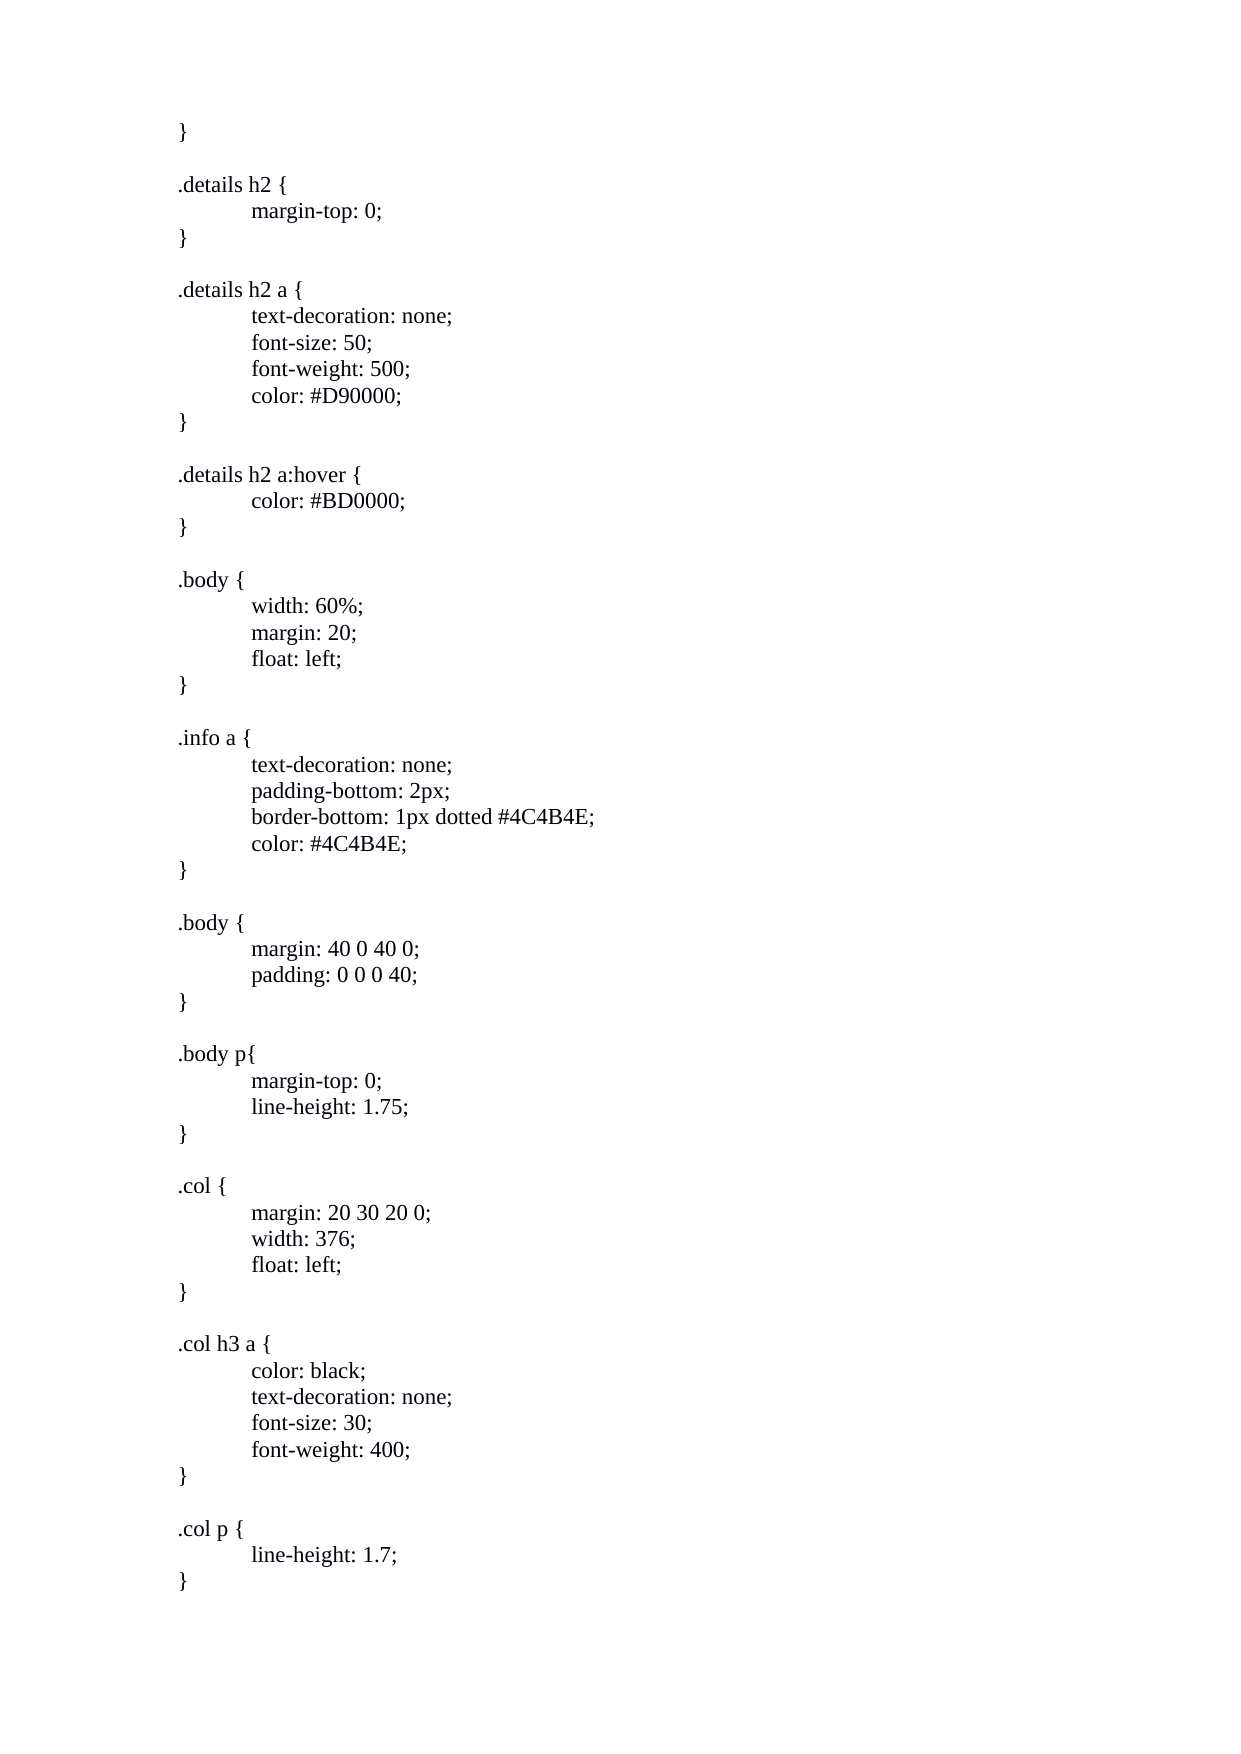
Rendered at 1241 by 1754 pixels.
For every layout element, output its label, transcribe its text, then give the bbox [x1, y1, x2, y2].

text .body { [177, 566, 1152, 592]
text .col h3 a { [177, 1330, 1152, 1357]
text .info a { [177, 724, 1152, 751]
text margin-top: 0; [177, 1067, 1152, 1093]
text width: 60%; [177, 592, 1152, 619]
text } [177, 223, 1152, 250]
text font-weight: 500; [177, 355, 1152, 382]
text margin: 20; [177, 619, 1152, 645]
text } [177, 988, 1152, 1014]
text color: black; [177, 1357, 1152, 1383]
text } [177, 513, 1152, 540]
text padding-bottom: 2px; [177, 777, 1152, 803]
text font-size: 30; [177, 1409, 1152, 1436]
text .details h2 { [177, 171, 1152, 197]
text .body p{ [177, 1041, 1152, 1067]
text color: #BD0000; [177, 487, 1152, 513]
text line-height: 1.7; [177, 1541, 1152, 1568]
text float: left; [177, 1251, 1152, 1278]
text .col { [177, 1172, 1152, 1199]
text text-decoration: none; [177, 751, 1152, 777]
text } [177, 1462, 1152, 1488]
text } [177, 672, 1152, 698]
text width: 376; [177, 1225, 1152, 1251]
text .col p { [177, 1515, 1152, 1541]
text line-height: 1.75; [177, 1093, 1152, 1119]
text float: left; [177, 645, 1152, 672]
text border-bottom: 1px dotted #4C4B4E; [177, 803, 1152, 830]
text padding: 0 0 0 40; [177, 961, 1152, 988]
text margin-top: 0; [177, 197, 1152, 223]
text text-decoration: none; [177, 303, 1152, 329]
text margin: 40 0 40 0; [177, 935, 1152, 961]
text } [177, 1278, 1152, 1304]
text font-weight: 400; [177, 1436, 1152, 1462]
text text-decoration: none; [177, 1383, 1152, 1409]
text color: #D90000; [177, 382, 1152, 408]
text } [177, 408, 1152, 434]
text } [177, 1568, 1152, 1594]
text margin: 20 30 20 0; [177, 1199, 1152, 1225]
text color: #4C4B4E; [177, 830, 1152, 856]
text .details h2 a { [177, 276, 1152, 303]
text .details h2 a:hover { [177, 461, 1152, 487]
text } [177, 856, 1152, 882]
text } [177, 118, 1152, 144]
text font-size: 50; [177, 329, 1152, 355]
text .body { [177, 909, 1152, 935]
text } [177, 1119, 1152, 1146]
